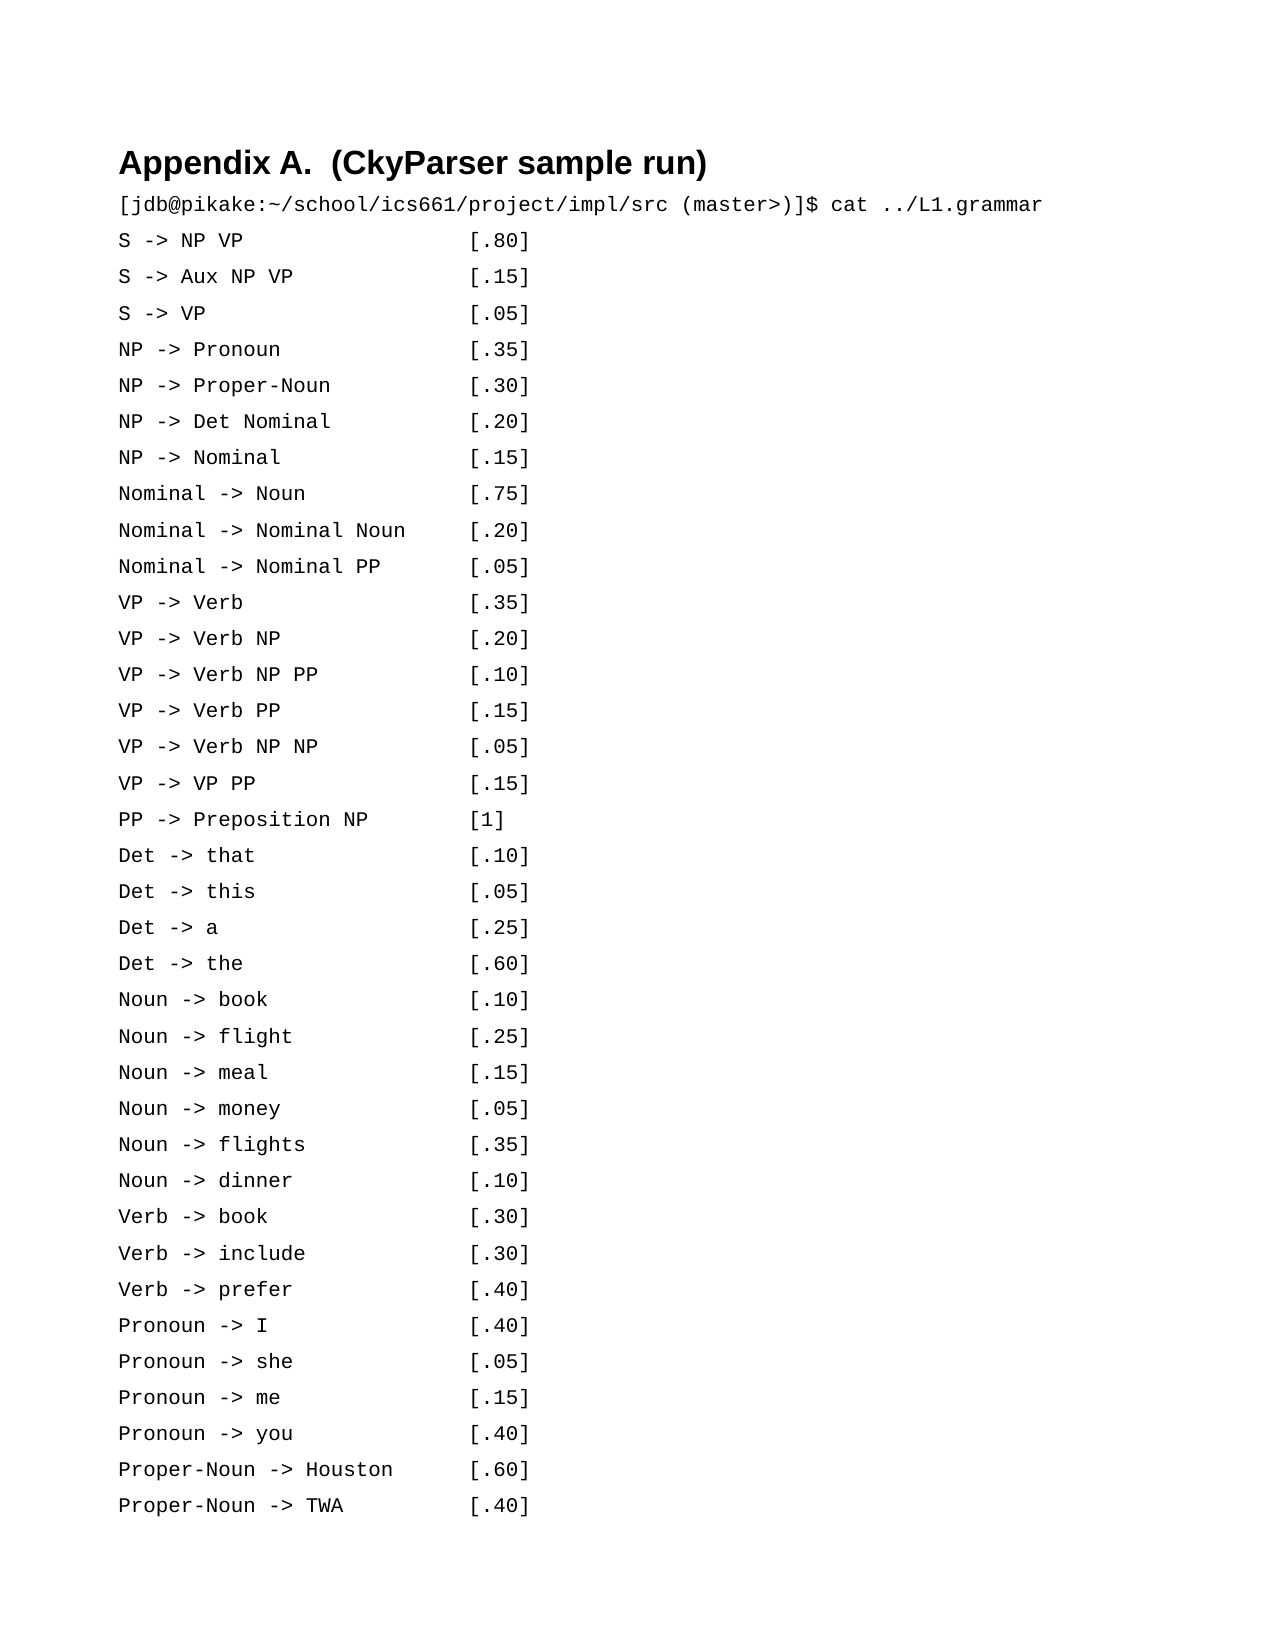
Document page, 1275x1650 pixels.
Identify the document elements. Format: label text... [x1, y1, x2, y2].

text Nominal -> Nominal PP [.05] [118, 556, 1157, 579]
text S -> Aux NP VP [.15] [118, 267, 1157, 290]
text VP -> Verb [.35] [118, 592, 1157, 616]
text [jdb@pikake:~/school/ics661/project/impl/src (master>)]$ cat ../L1.grammar [118, 194, 1157, 218]
text VP -> Verb PP [.15] [118, 700, 1157, 724]
text Proper-Noun -> Houston [.60] [118, 1459, 1157, 1483]
text Noun -> flights [.35] [118, 1134, 1157, 1158]
text Verb -> prefer [.40] [118, 1279, 1157, 1302]
subtitle Appendix A. (CkyParser sample run) [118, 143, 1157, 182]
text Noun -> flight [.25] [118, 1026, 1157, 1049]
text Det -> that [.10] [118, 845, 1157, 868]
text NP -> Proper-Noun [.30] [118, 375, 1157, 399]
text Nominal -> Noun [.75] [118, 483, 1157, 507]
text Noun -> money [.05] [118, 1098, 1157, 1122]
text Det -> the [.60] [118, 953, 1157, 977]
text Pronoun -> she [.05] [118, 1351, 1157, 1374]
text S -> NP VP [.80] [118, 230, 1157, 254]
text Nominal -> Nominal Noun [.20] [118, 519, 1157, 543]
text Noun -> meal [.15] [118, 1062, 1157, 1085]
text VP -> Verb NP NP [.05] [118, 736, 1157, 760]
text VP -> Verb NP PP [.10] [118, 664, 1157, 688]
text Det -> a [.25] [118, 917, 1157, 941]
text PP -> Preposition NP [1] [118, 809, 1157, 832]
text Pronoun -> I [.40] [118, 1315, 1157, 1338]
text Det -> this [.05] [118, 881, 1157, 905]
text Noun -> dinner [.10] [118, 1170, 1157, 1194]
text Proper-Noun -> TWA [.40] [118, 1496, 1157, 1519]
text Pronoun -> me [.15] [118, 1387, 1157, 1411]
text NP -> Nominal [.15] [118, 447, 1157, 471]
text NP -> Det Nominal [.20] [118, 411, 1157, 435]
text NP -> Pronoun [.35] [118, 339, 1157, 362]
text VP -> VP PP [.15] [118, 773, 1157, 796]
text VP -> Verb NP [.20] [118, 628, 1157, 652]
text Verb -> include [.30] [118, 1242, 1157, 1266]
text Verb -> book [.30] [118, 1206, 1157, 1230]
text Pronoun -> you [.40] [118, 1423, 1157, 1447]
text Noun -> book [.10] [118, 989, 1157, 1013]
text S -> VP [.05] [118, 303, 1157, 326]
